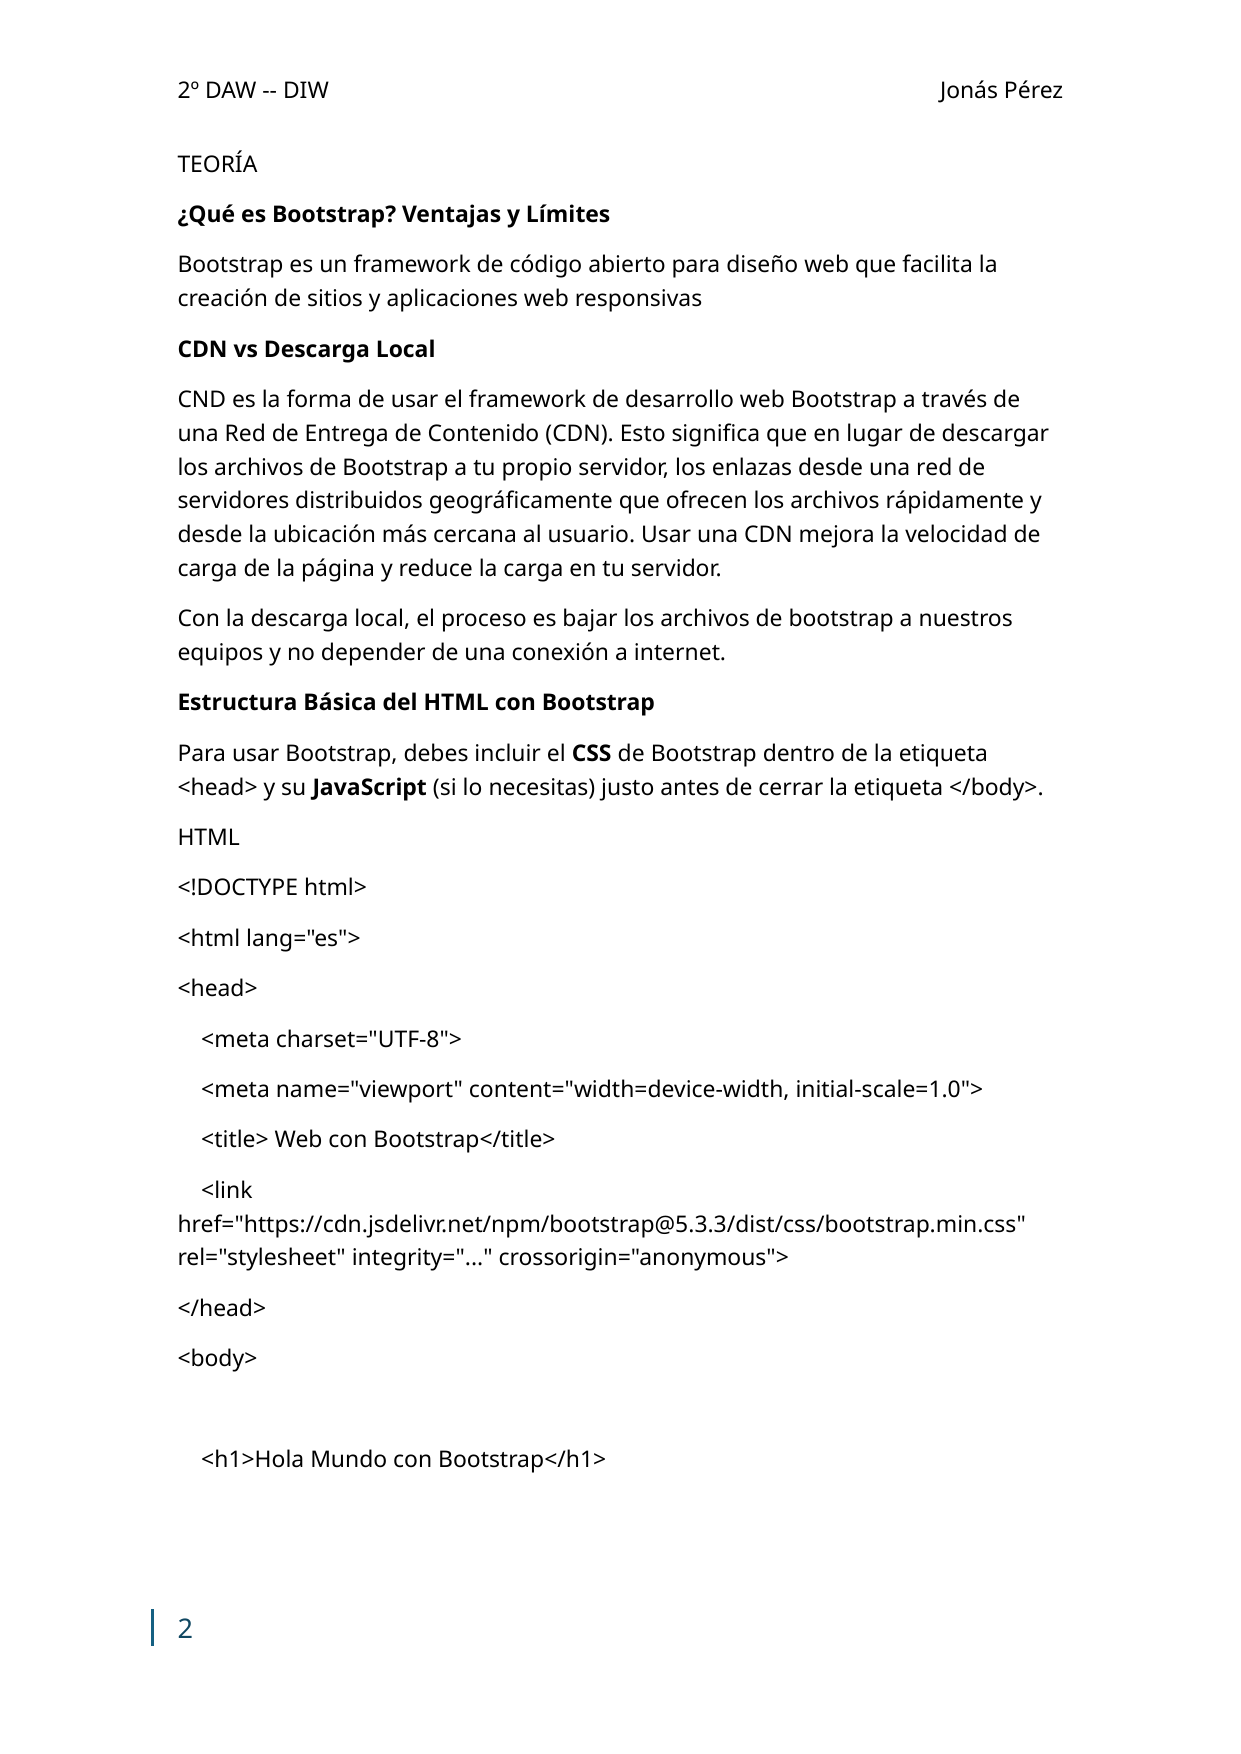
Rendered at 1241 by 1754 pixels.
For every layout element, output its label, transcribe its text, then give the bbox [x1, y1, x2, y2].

text <html lang="es"> [177, 922, 1063, 953]
text <title> Web con Bootstrap</title> [177, 1123, 1063, 1155]
text <head> [177, 972, 1063, 1003]
text <body> [177, 1342, 1063, 1373]
text CND es la forma de usar el framework de desarrollo web Bootstrap a través de una Red de Entrega de Contenido (CDN). Esto significa que en lugar de descargar los archivos de Bootstrap a tu propio servidor, los enlazas desde una red de servidores distribuidos geográficamente que ofrecen los archivos rápidamente y desde la ubicación más cercana al usuario. Usar una CDN mejora la velocidad de carga de la página y reduce la carga en tu servidor. [177, 383, 1063, 583]
text CDN vs Descarga Local [177, 333, 1063, 364]
text HTML [177, 821, 1063, 852]
text Para usar Bootstrap, debes incluir el CSS de Bootstrap dentro de la etiqueta <head> y su JavaScript (si lo necesitas) justo antes de cerrar la etiqueta </body>. [177, 737, 1063, 802]
text ¿Qué es Bootstrap? Ventajas y Límites [177, 198, 1063, 229]
text <meta charset="UTF-8"> [177, 1023, 1063, 1054]
text <meta name="viewport" content="width=device-width, initial-scale=1.0"> [177, 1073, 1063, 1104]
text TEORÍA [177, 148, 1063, 179]
text <h1>Hola Mundo con Bootstrap</h1> [177, 1443, 1063, 1474]
text </head> [177, 1292, 1063, 1323]
text Con la descarga local, el proceso es bajar los archivos de bootstrap a nuestros equipos y no depender de una conexión a internet. [177, 602, 1063, 667]
text <link href="https://cdn.jsdelivr.net/npm/bootstrap@5.3.3/dist/css/bootstrap.min.css" rel="stylesheet" integrity="..." crossorigin="anonymous"> [177, 1174, 1063, 1273]
text <!DOCTYPE html> [177, 871, 1063, 903]
text Estructura Básica del HTML con Bootstrap [177, 686, 1063, 718]
text Bootstrap es un framework de código abierto para diseño web que facilita la creación de sitios y aplicaciones web responsivas [177, 248, 1063, 313]
